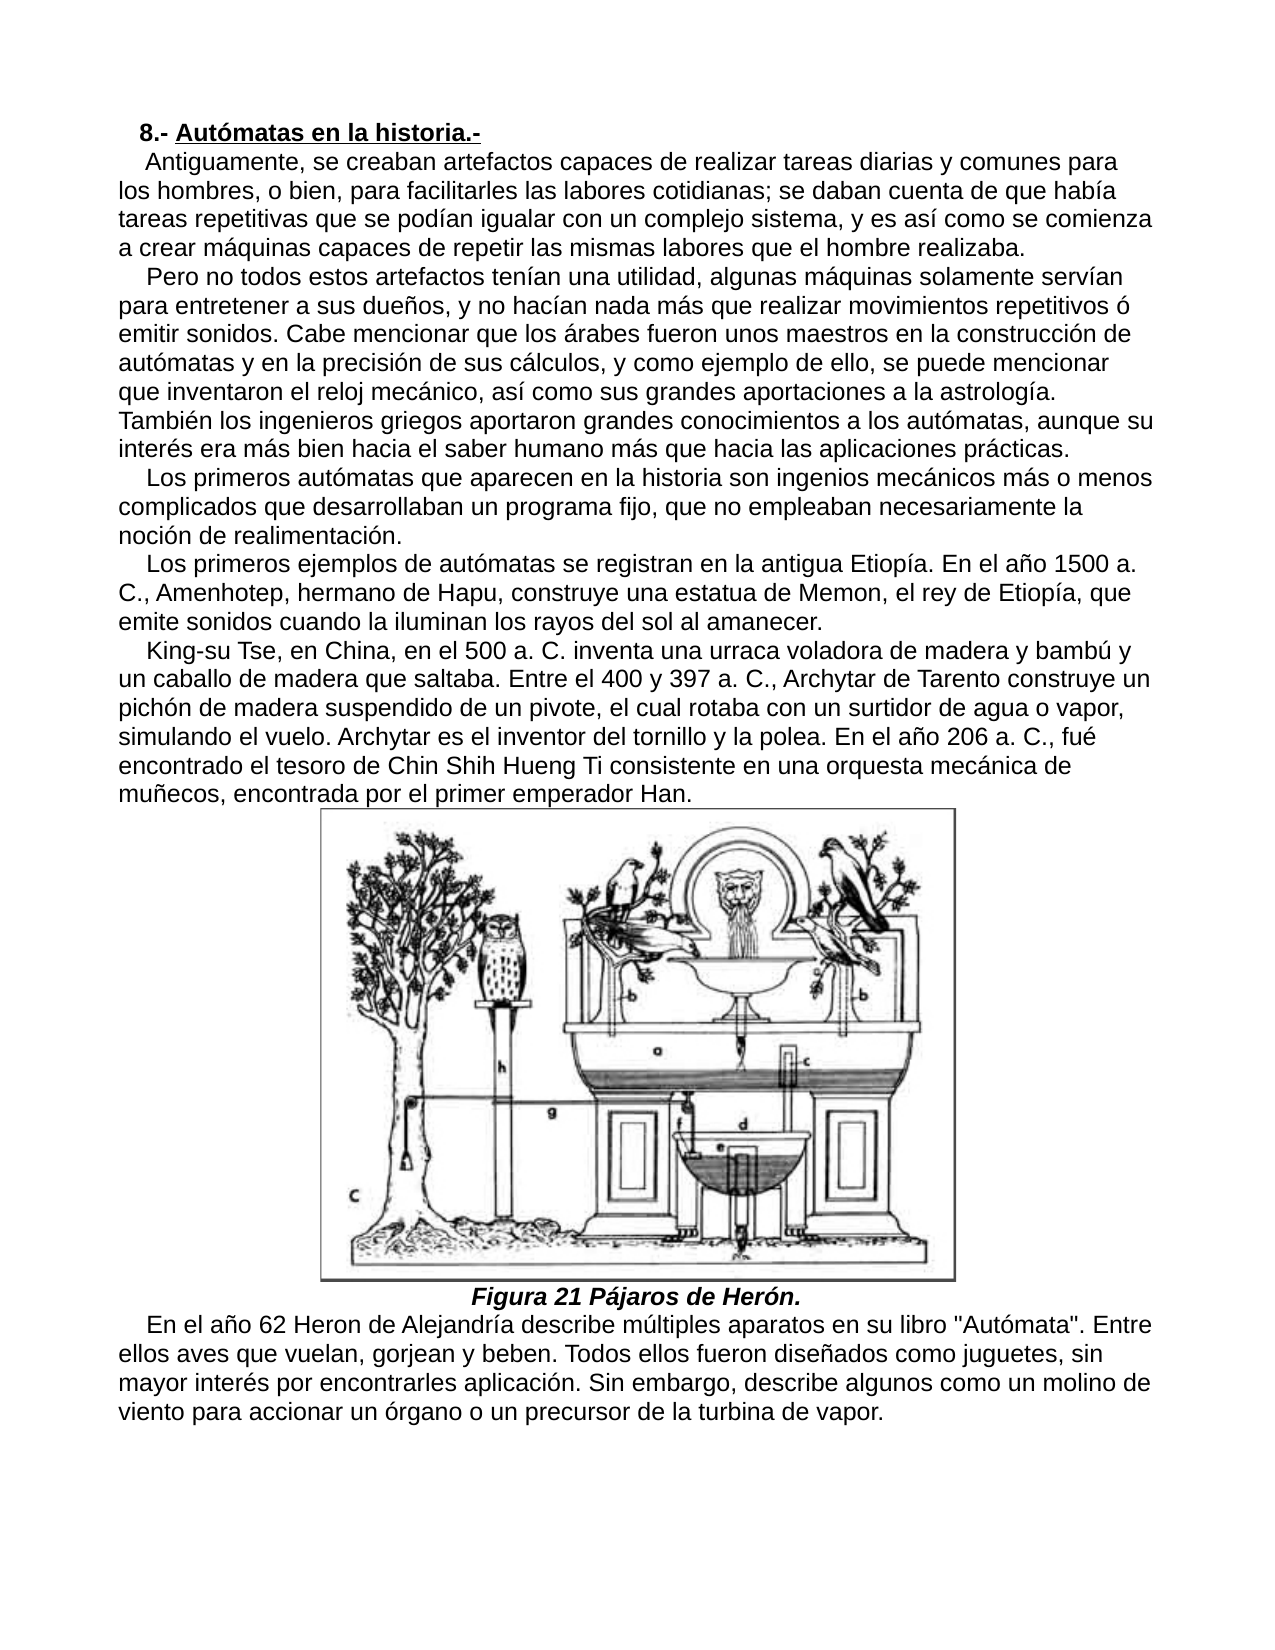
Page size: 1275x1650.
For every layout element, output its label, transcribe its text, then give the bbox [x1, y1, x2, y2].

text King-su Tse, en China, en el 500 a. C. inventa una urraca voladora de madera y bambú y un caballo de madera que saltaba. Entre el 400 y 397 a. C., Archytar de Tarento construye un pichón de madera suspendido de un pivote, el cual rotaba con un surtidor de agua o vapor, simulando el vuelo. Archytar es el inventor del tornillo y la polea. En el año 206 a. C., fué encontrado el tesoro de Chin Shih Hueng Ti consistente en una orquesta mecánica de muñecos, encontrada por el primer emperador Han. [118, 636, 1157, 808]
text Pero no todos estos artefactos tenían una utilidad, algunas máquinas solamente servían para entretener a sus dueños, y no hacían nada más que realizar movimientos repetitivos ó emitir sonidos. Cabe mencionar que los árabes fueron unos maestros en la construcción de autómatas y en la precisión de sus cálculos, y como ejemplo de ello, se puede mencionar que inventaron el reloj mecánico, así como sus grandes aportaciones a la astrología. También los ingenieros griegos aportaron grandes conocimientos a los autómatas, aunque su interés era más bien hacia el saber humano más que hacia las aplicaciones prácticas. [118, 262, 1157, 463]
text Antiguamente, se creaban artefactos capaces de realizar tareas diarias y comunes para los hombres, o bien, para facilitarles las labores cotidianas; se daban cuenta de que había tareas repetitivas que se podían igualar con un complejo sistema, y es así como se comienza a crear máquinas capaces de repetir las mismas labores que el hombre realizaba. [118, 147, 1157, 262]
text Figura 21 Pájaros de Herón. [118, 1282, 1157, 1310]
text Los primeros autómatas que aparecen en la historia son ingenios mecánicos más o menos complicados que desarrollaban un programa fijo, que no empleaban necesariamente la noción de realimentación. [118, 463, 1157, 549]
picture [320, 808, 957, 1282]
text En el año 62 Heron de Alejandría describe múltiples aparatos en su libro "Autómata". Entre ellos aves que vuelan, gorjean y beben. Todos ellos fueron diseñados como juguetes, sin mayor interés por encontrarles aplicación. Sin embargo, describe algunos como un molino de viento para accionar un órgano o un precursor de la turbina de vapor. [118, 1310, 1157, 1425]
text 8.- Autómatas en la historia.- [118, 118, 1157, 147]
text Los primeros ejemplos de autómatas se registran en la antigua Etiopía. En el año 1500 a. C., Amenhotep, hermano de Hapu, construye una estatua de Memon, el rey de Etiopía, que emite sonidos cuando la iluminan los rayos del sol al amanecer. [118, 549, 1157, 636]
